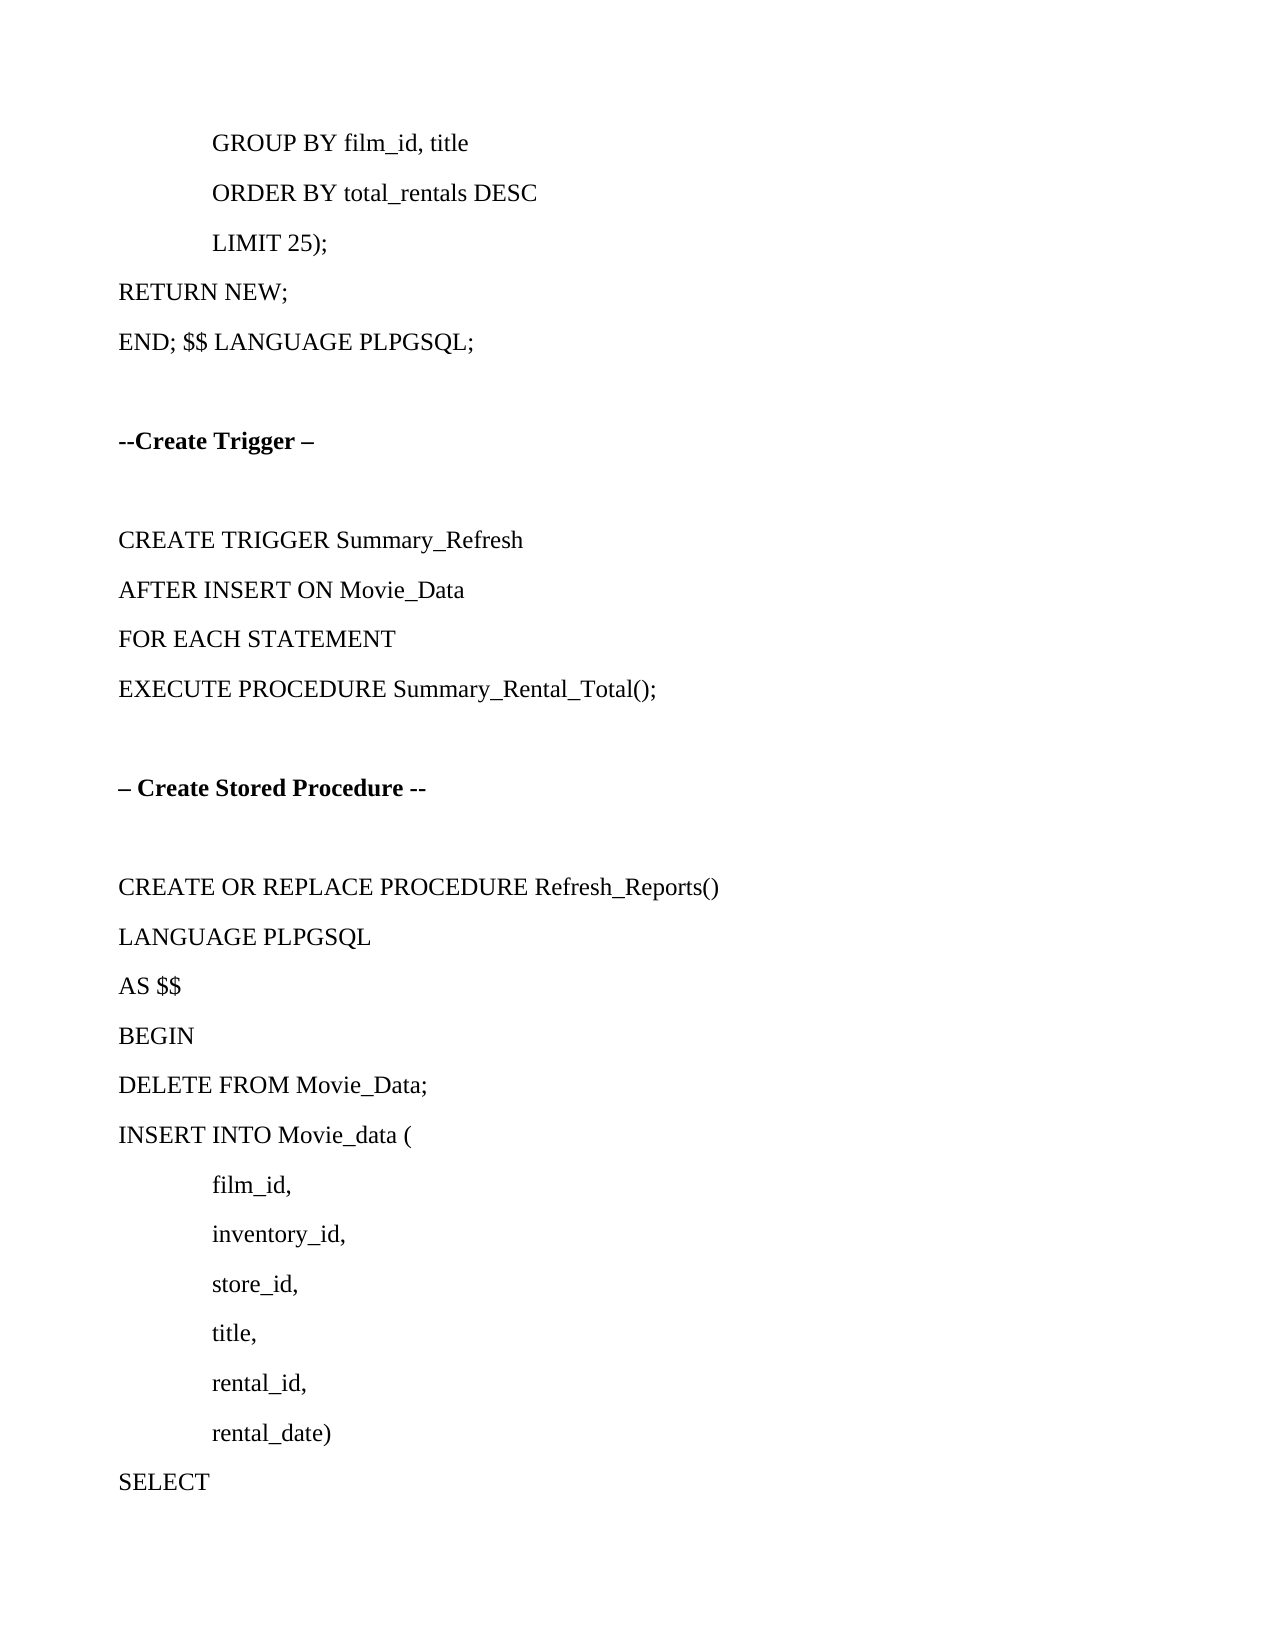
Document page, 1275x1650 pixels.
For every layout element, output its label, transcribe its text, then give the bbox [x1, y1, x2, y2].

table_header GROUP BY film_id, title ORDER BY total_rentals DESC LIMIT 25); RETURN NEW; END; $$ LANGUAGE PLPGSQL; --Create Trigger – CREATE TRIGGER Summary_Refresh AFTER INSERT ON Movie_Data FOR EACH STATEMENT EXECUTE PROCEDURE Summary_Rental_Total(); – Create Stored Procedure -- CREATE OR REPLACE PROCEDURE Refresh_Reports() LANGUAGE PLPGSQL AS $$ BEGIN DELETE FROM Movie_Data; INSERT INTO Movie_data ( film_id, inventory_id, store_id, title, rental_id, rental_date) SELECT [118, 118, 933, 1506]
